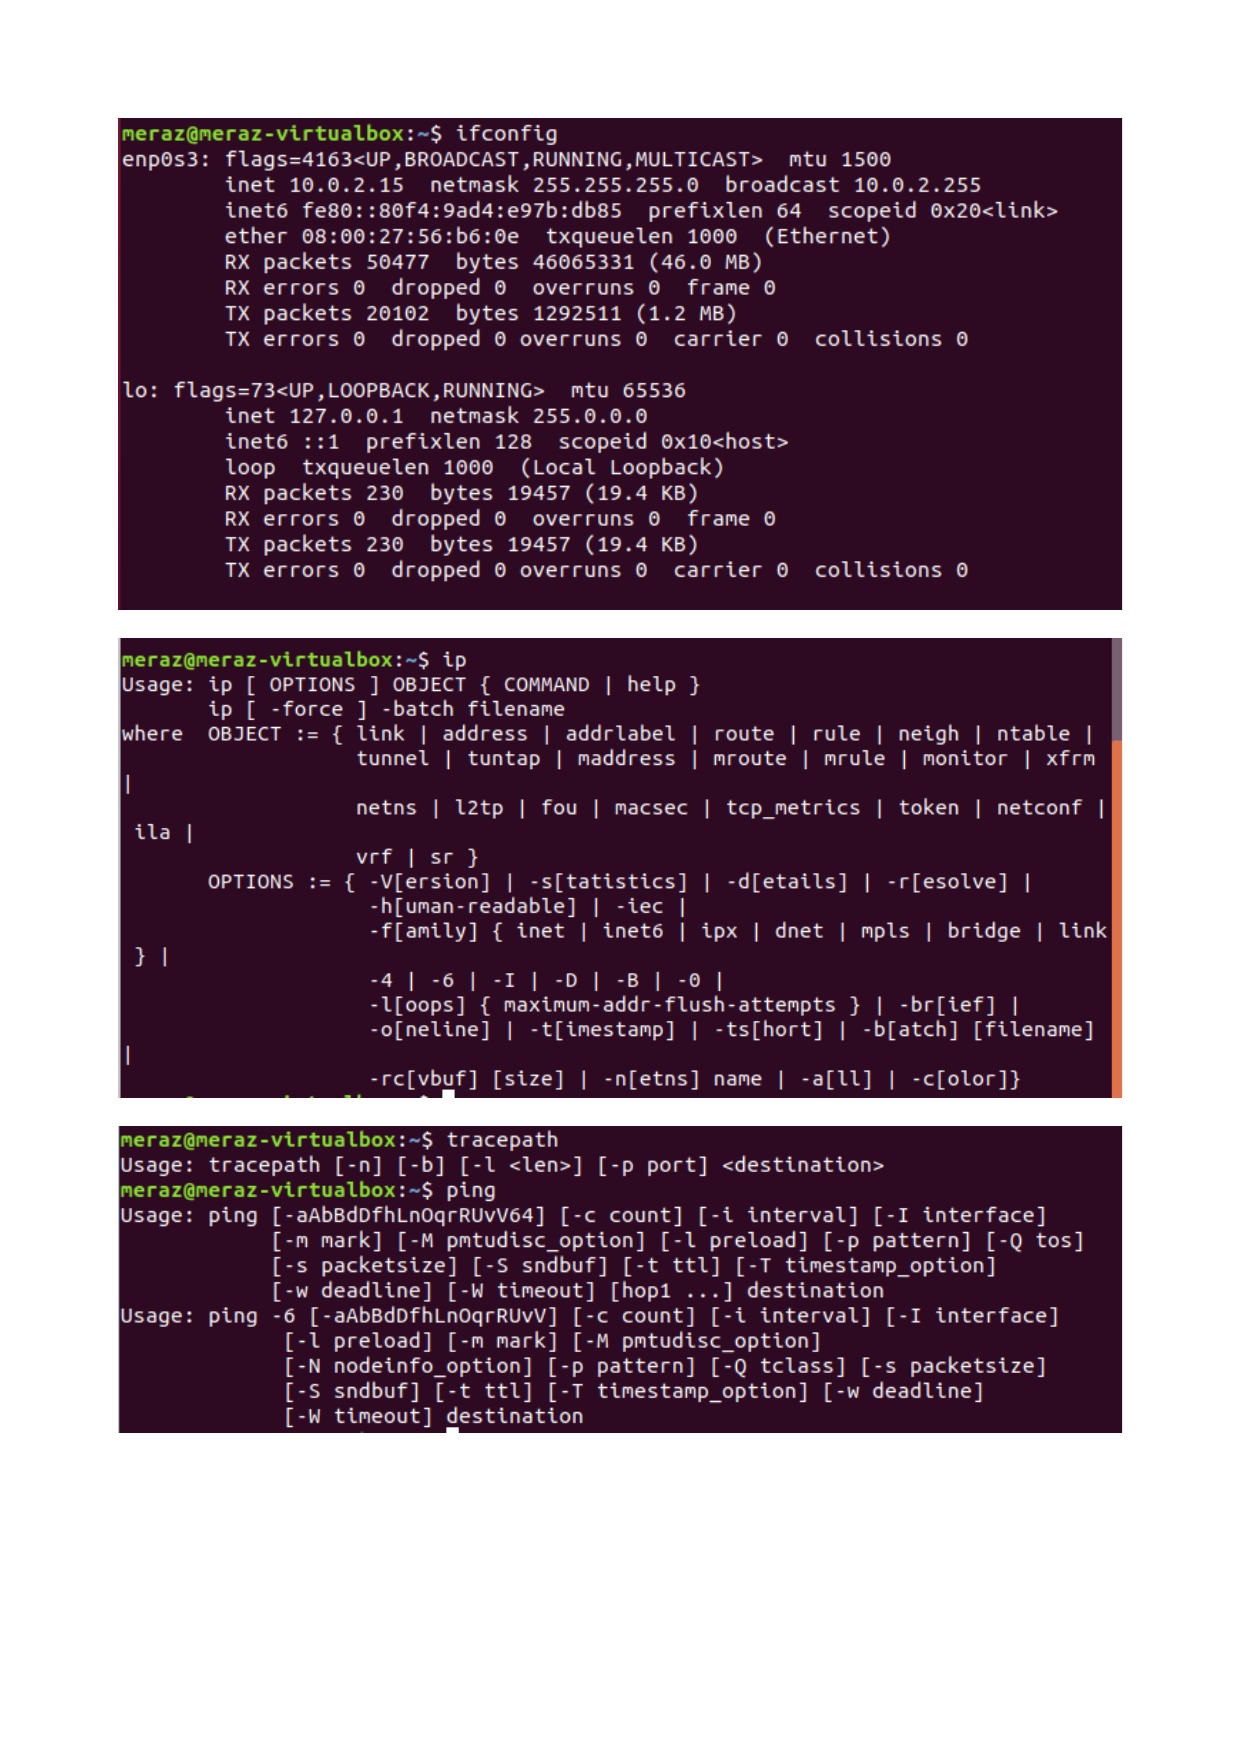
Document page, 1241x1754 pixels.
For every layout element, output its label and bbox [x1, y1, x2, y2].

picture [118, 118, 1123, 610]
picture [118, 1126, 1123, 1433]
picture [118, 638, 1123, 1098]
